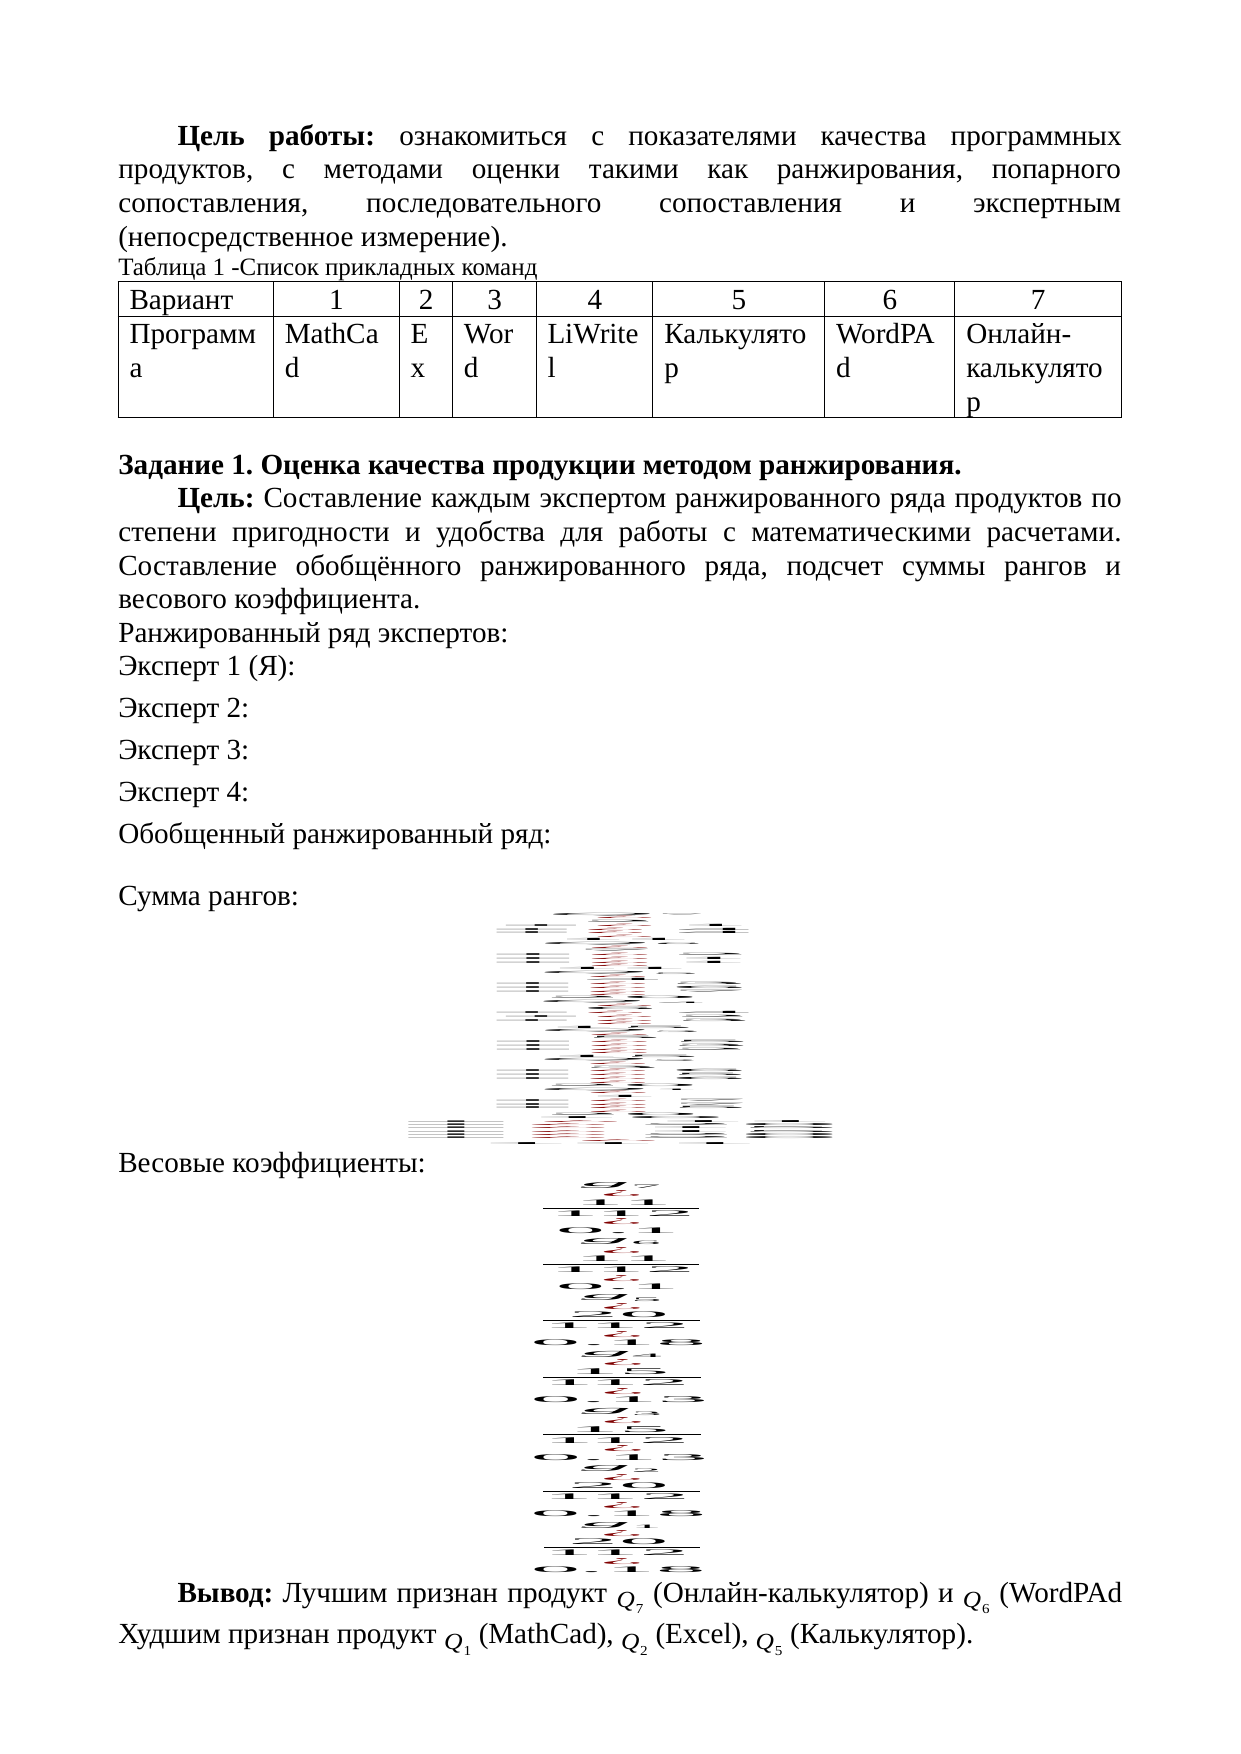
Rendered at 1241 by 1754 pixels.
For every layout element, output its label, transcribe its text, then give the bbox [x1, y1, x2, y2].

table_header Вариант [119, 282, 273, 316]
table_header 1 [274, 282, 399, 316]
table_cell Калькулятор [653, 317, 824, 417]
table_cell LiWritel [537, 317, 652, 417]
table_cell Онлайн-калькулятор [955, 317, 1121, 417]
text Цель: Составление каждым экспертом ранжированного ряда продуктов по степени пригодности и удобства для работы с математическими расчетами. Составление обобщённого ранжированного ряда, подсчет суммы рангов и весового коэффициента. [118, 481, 1122, 615]
table_header 5 [653, 282, 824, 316]
text Обобщенный ранжированный ряд: [118, 816, 1122, 849]
table_cell Word [453, 317, 536, 417]
text Эксперт 3: [118, 732, 1122, 774]
text Вывод: Лучшим признан продукт (Онлайн-калькулятор) и (WordPAd Худшим признан продукт (MathCad), (Exсel), (Калькулятор). [118, 1575, 1122, 1658]
text Эксперт 4: [118, 774, 1122, 816]
table_cell MathCad [274, 317, 399, 417]
table_header 3 [453, 282, 536, 316]
text Таблица 1 -Список прикладных команд [118, 252, 1122, 281]
text Цель работы: ознакомиться с показателями качества программных продуктов, с методами оценки такими как ранжирования, попарного сопоставления, последовательного сопоставления и экспертным (непосредственное измерение). [118, 118, 1122, 252]
table_header 6 [825, 282, 954, 316]
text Ранжированный ряд экспертов: [118, 615, 1122, 648]
table_cell Ex [400, 317, 452, 417]
table_header 4 [537, 282, 652, 316]
text Задание 1. Оценка качества продукции методом ранжирования. [118, 447, 1122, 481]
table_header 2 [400, 282, 452, 316]
text Эксперт 1 (Я): [118, 648, 1122, 690]
text Сумма рангов: [118, 878, 1122, 912]
table_cell Программа [119, 317, 273, 417]
table_header 7 [955, 282, 1121, 316]
text Эксперт 2: [118, 690, 1122, 732]
text Весовые коэффициенты: [118, 1145, 1122, 1179]
table_cell WordPAd [825, 317, 954, 417]
